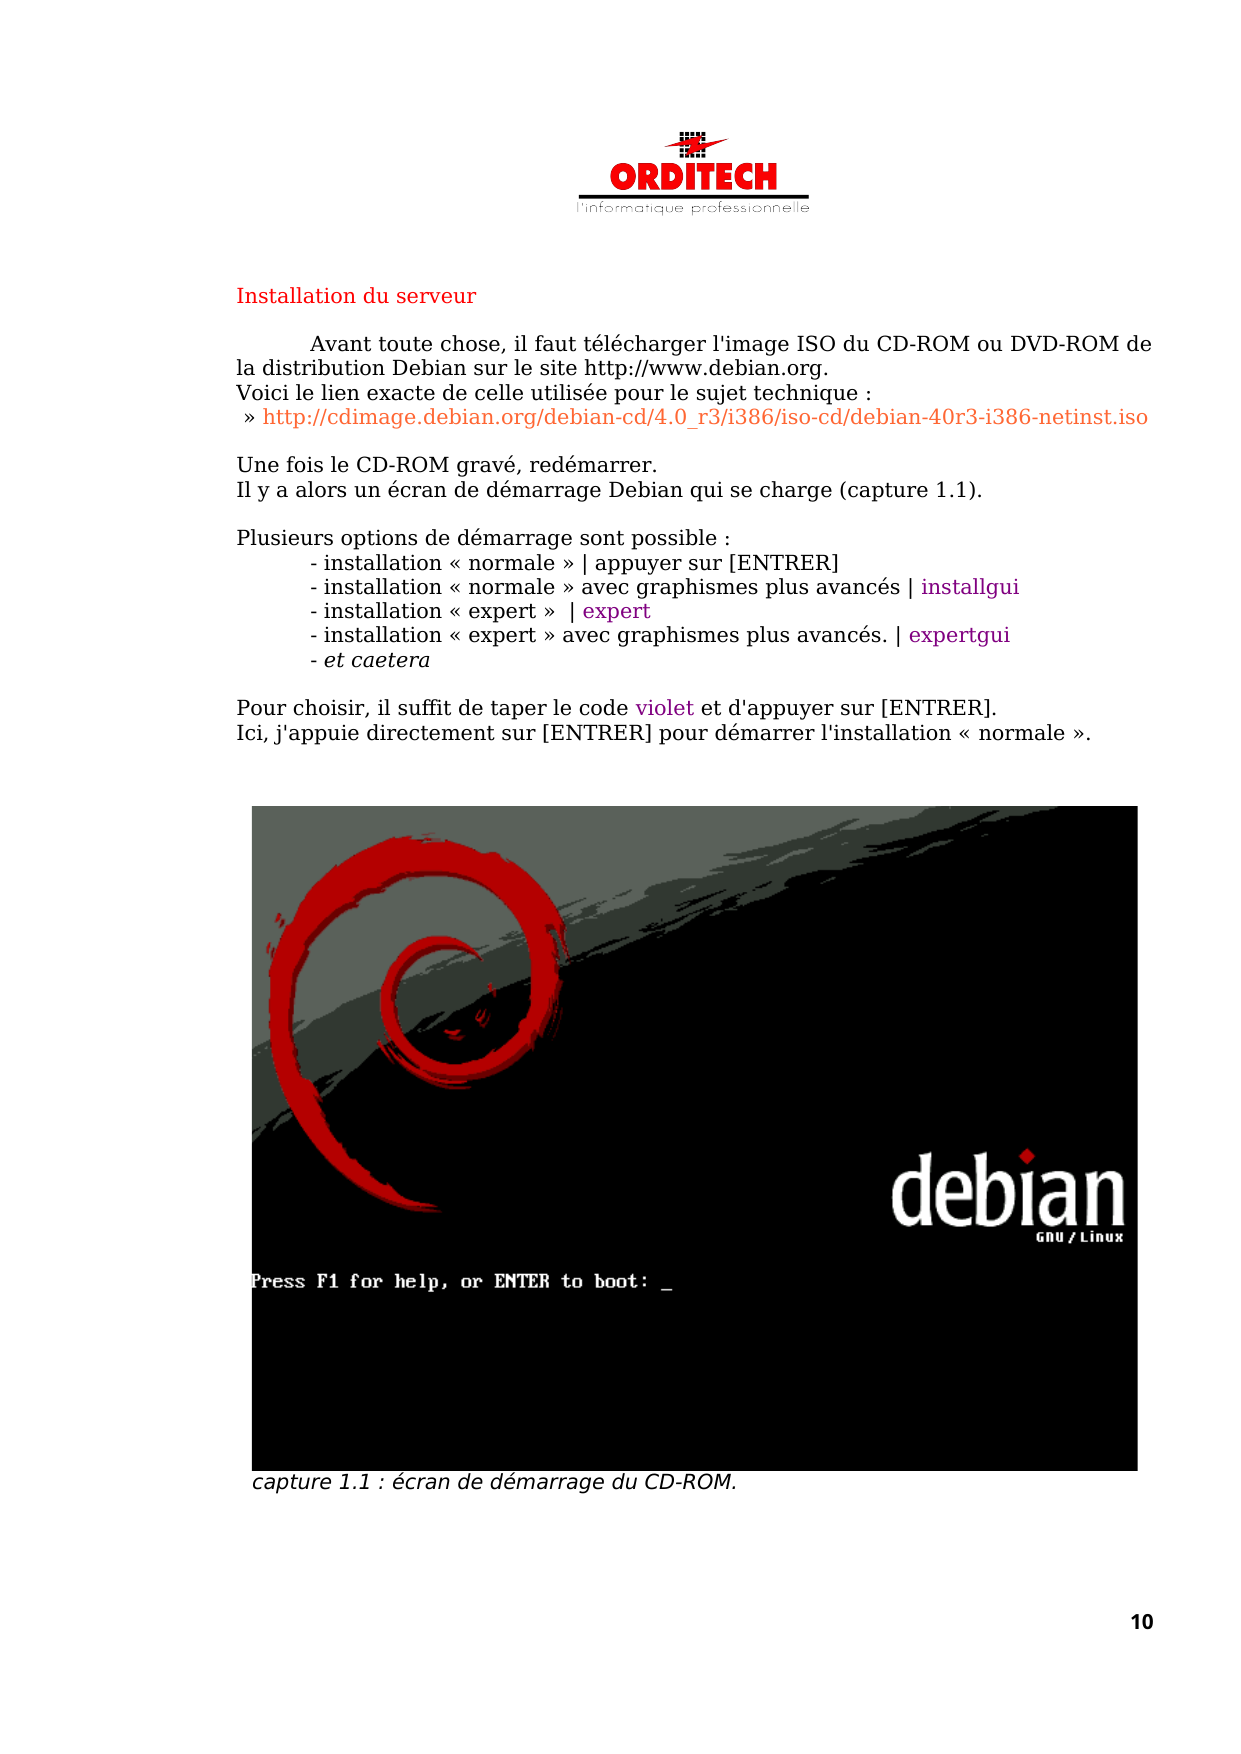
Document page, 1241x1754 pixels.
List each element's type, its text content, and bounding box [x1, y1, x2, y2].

text - installation « expert » | expert [236, 599, 1153, 623]
picture [251, 806, 1138, 1471]
text - installation « normale » avec graphismes plus avancés | installgui [236, 575, 1153, 599]
text Il y a alors un écran de démarrage Debian qui se charge (capture 1.1). [236, 478, 1153, 502]
text capture 1.1 : écran de démarrage du CD-ROM. [252, 1471, 1138, 1495]
text Une fois le CD-ROM gravé, redémarrer. [236, 453, 1153, 478]
text Plusieurs options de démarrage sont possible : [236, 526, 1153, 551]
text Ici, j'appuie directement sur [ENTRER] pour démarrer l'installation « normale ». [236, 721, 1153, 745]
text - et caetera [236, 648, 1153, 672]
text » http://cdimage.debian.org/debian-cd/4.0_r3/i386/iso-cd/debian-40r3-i386-netinst.iso [236, 405, 1153, 429]
text Pour choisir, il suffit de taper le code violet et d'appuyer sur [ENTRER]. [236, 696, 1153, 721]
text - installation « expert » avec graphismes plus avancés. | expertgui [236, 623, 1153, 648]
text Voici le lien exacte de celle utilisée pour le sujet technique : [236, 381, 1153, 405]
text Installation du serveur [236, 284, 1153, 308]
text - installation « normale » | appuyer sur [ENTRER] [236, 551, 1153, 575]
picture [564, 122, 826, 225]
text Avant toute chose, il faut télécharger l'image ISO du CD-ROM ou DVD-ROM de la distribution Debian sur le site http://www.debian.org. [236, 332, 1153, 381]
